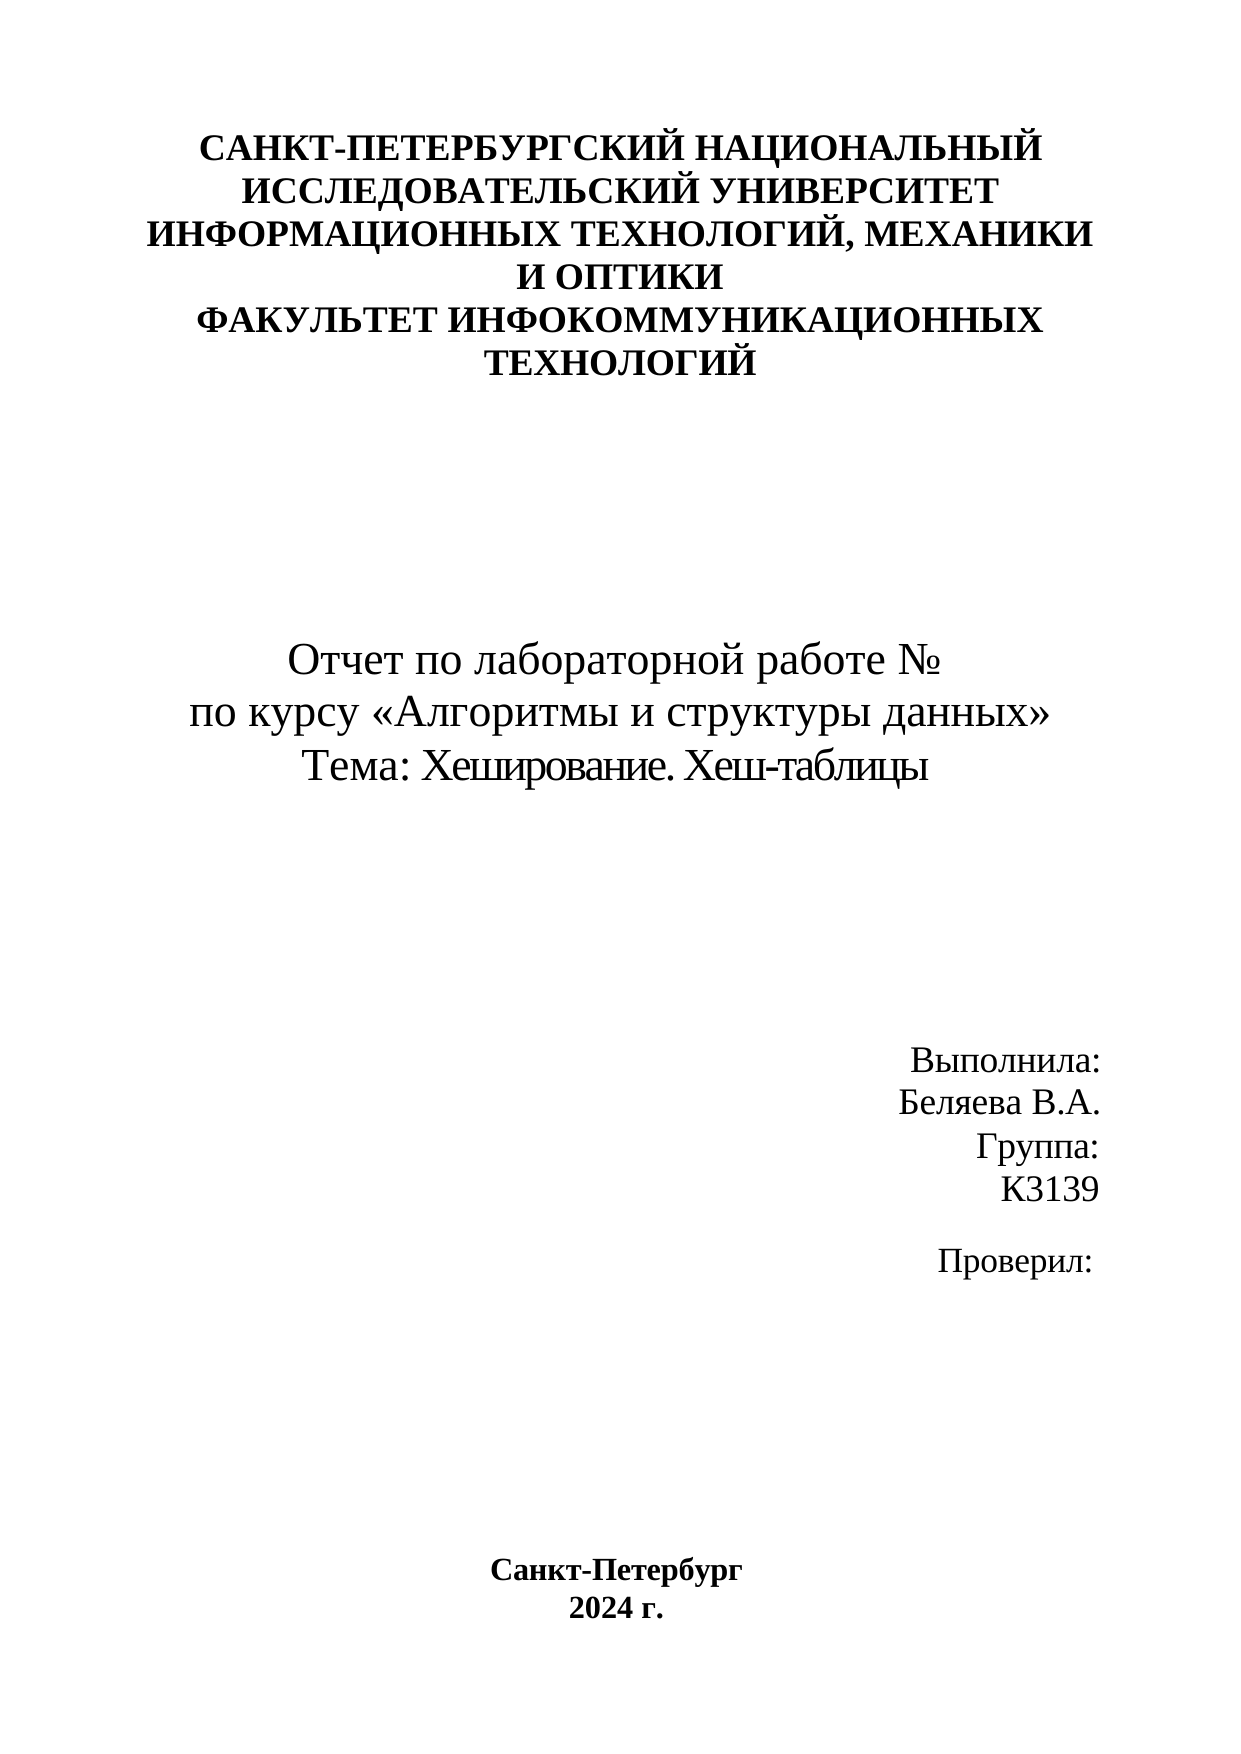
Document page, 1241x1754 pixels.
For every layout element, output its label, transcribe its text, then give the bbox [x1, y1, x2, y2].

text Отчет по лабораторной работе № [118, 632, 1110, 684]
text Санкт-Петербург 2024 г. [459, 1551, 773, 1626]
text Проверил: [868, 1239, 1108, 1280]
subtitle Выполнила: Беляева В.А. [851, 1037, 1101, 1123]
text по курсу «Алгоритмы и структуры данных» [136, 685, 1104, 737]
text САНКТ-ПЕТЕРБУРГСКИЙ НАЦИОНАЛЬНЫЙ ИССЛЕДОВАТЕЛЬСКИЙ УНИВЕРСИТЕТ [137, 125, 1104, 211]
text Тема: Хеширование. Хеш-таблицы [137, 737, 1104, 790]
text ФАКУЛЬТЕТ ИНФОКОММУНИКАЦИОННЫХ ТЕХНОЛОГИЙ [136, 297, 1104, 384]
text Группа: К3139 [973, 1124, 1099, 1209]
text ИНФОРМАЦИОННЫХ ТЕХНОЛОГИЙ, МЕХАНИКИ И ОПТИКИ [136, 211, 1104, 297]
